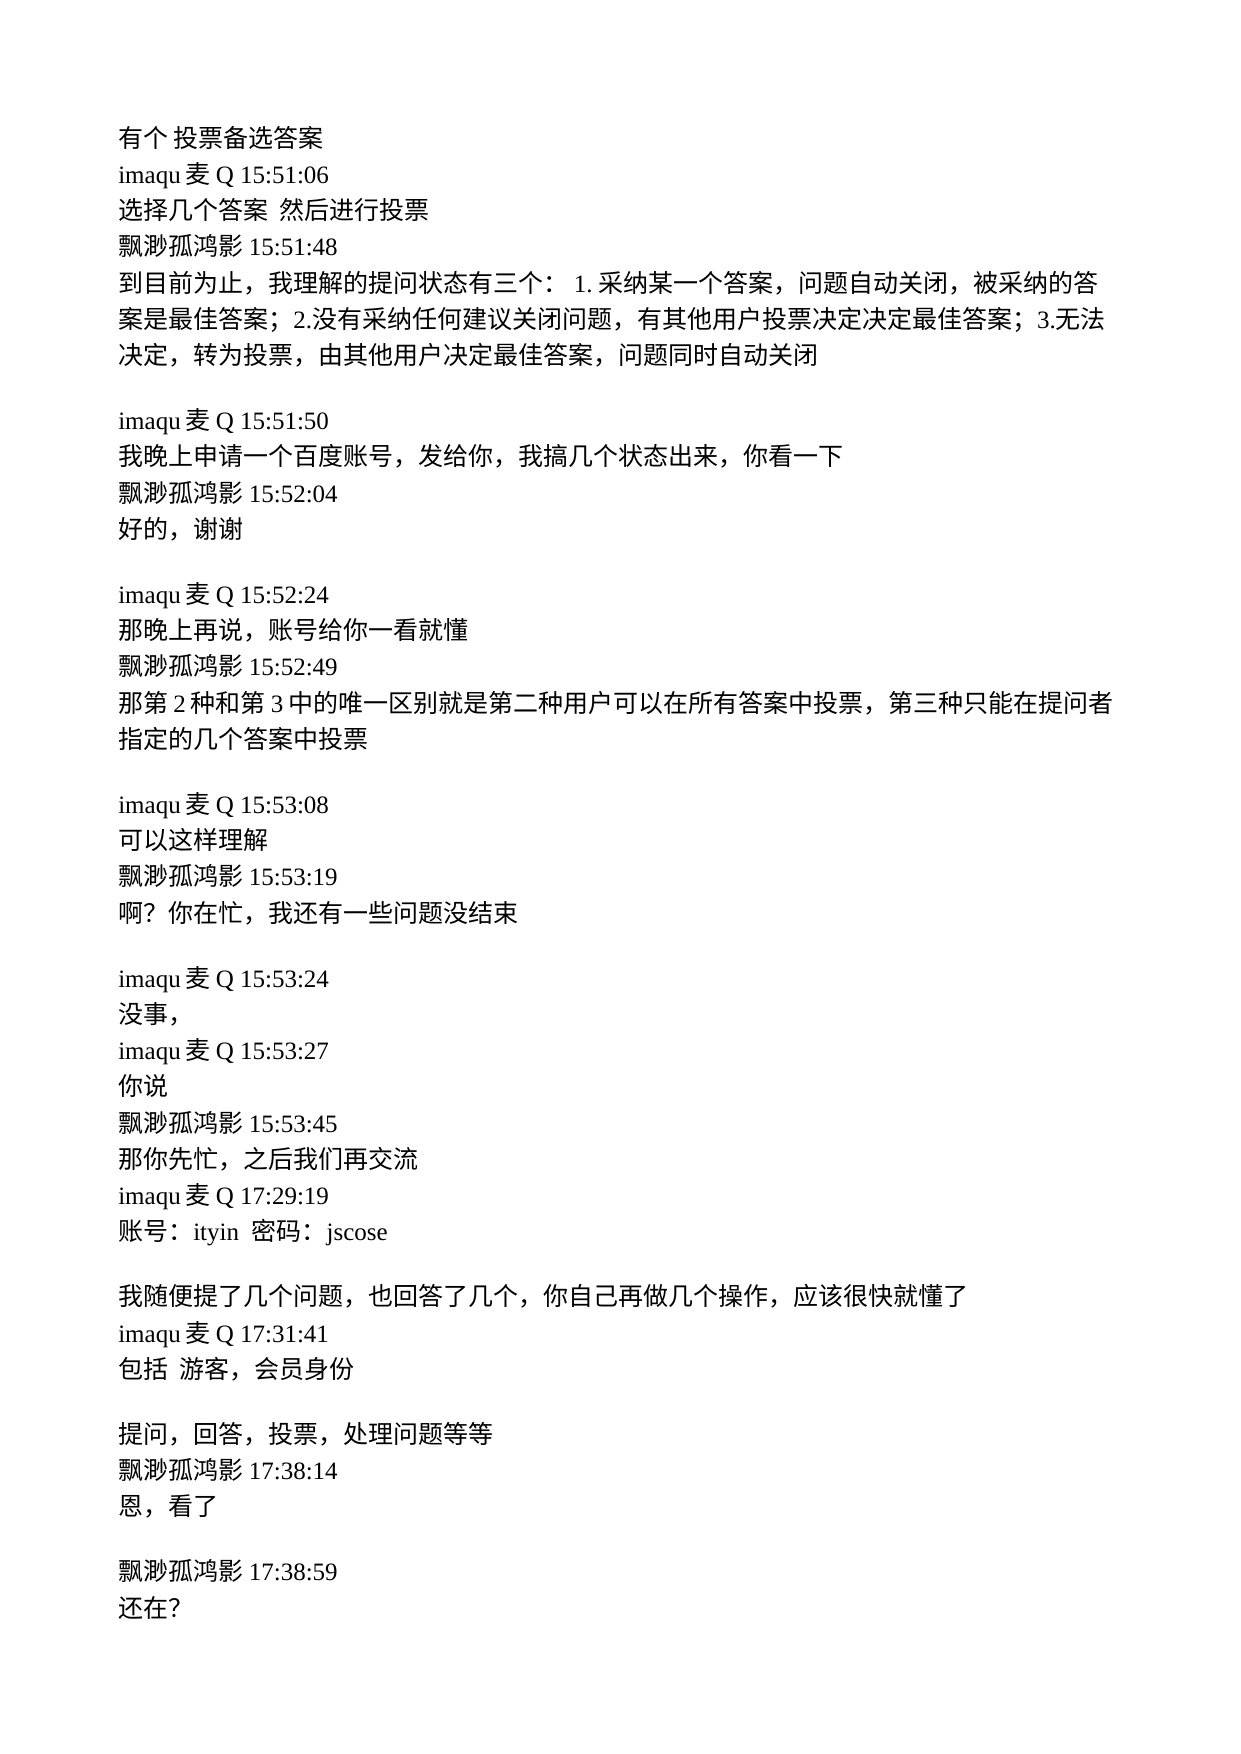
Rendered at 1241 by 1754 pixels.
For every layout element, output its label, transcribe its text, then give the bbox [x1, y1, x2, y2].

text 选择几个答案 然后进行投票 [118, 191, 1122, 227]
text 没事， [118, 994, 1122, 1031]
text 我晚上申请一个百度账号，发给你，我搞几个状态出来，你看一下 [118, 437, 1122, 473]
text imaqu麦Q 15:53:27 [118, 1031, 1122, 1067]
text 飘渺孤鸿影 15:52:49 [118, 647, 1122, 683]
text 包括 游客，会员身份 [118, 1349, 1122, 1386]
text 啊？你在忙，我还有一些问题没结束 [118, 893, 1122, 929]
text 那第2种和第3中的唯一区别就是第二种用户可以在所有答案中投票，第三种只能在提问者指定的几个答案中投票 [118, 683, 1122, 756]
text 提问，回答，投票，处理问题等等 [118, 1414, 1122, 1451]
text imaqu麦Q 15:51:50 [118, 401, 1122, 437]
text 飘渺孤鸿影 15:51:48 [118, 227, 1122, 263]
text imaqu麦Q 15:53:08 [118, 784, 1122, 821]
text 那晚上再说，账号给你一看就懂 [118, 611, 1122, 647]
text 还在？ [118, 1588, 1122, 1624]
text 你说 [118, 1067, 1122, 1103]
text 飘渺孤鸿影 15:53:19 [118, 857, 1122, 893]
text 到目前为止，我理解的提问状态有三个： 1. 采纳某一个答案，问题自动关闭，被采纳的答案是最佳答案；2.没有采纳任何建议关闭问题，有其他用户投票决定决定最佳答案；3.无法决定，转为投票，由其他用户决定最佳答案，问题同时自动关闭 [118, 263, 1122, 372]
text 恩，看了 [118, 1487, 1122, 1523]
text 飘渺孤鸿影 17:38:59 [118, 1552, 1122, 1588]
text 飘渺孤鸿影 17:38:14 [118, 1451, 1122, 1487]
text 那你先忙，之后我们再交流 [118, 1139, 1122, 1176]
text imaqu麦Q 17:31:41 [118, 1313, 1122, 1349]
text imaqu麦Q 17:29:19 [118, 1176, 1122, 1212]
text 好的，谢谢 [118, 509, 1122, 546]
text imaqu麦Q 15:51:06 [118, 154, 1122, 191]
text imaqu麦Q 15:53:24 [118, 958, 1122, 994]
text 飘渺孤鸿影 15:53:45 [118, 1103, 1122, 1139]
text imaqu麦Q 15:52:24 [118, 574, 1122, 611]
text 账号：ityin 密码：jscose [118, 1212, 1122, 1248]
text 飘渺孤鸿影 15:52:04 [118, 473, 1122, 509]
text 有个 投票备选答案 [118, 118, 1122, 154]
text 可以这样理解 [118, 821, 1122, 857]
text 我随便提了几个问题，也回答了几个，你自己再做几个操作，应该很快就懂了 [118, 1277, 1122, 1313]
